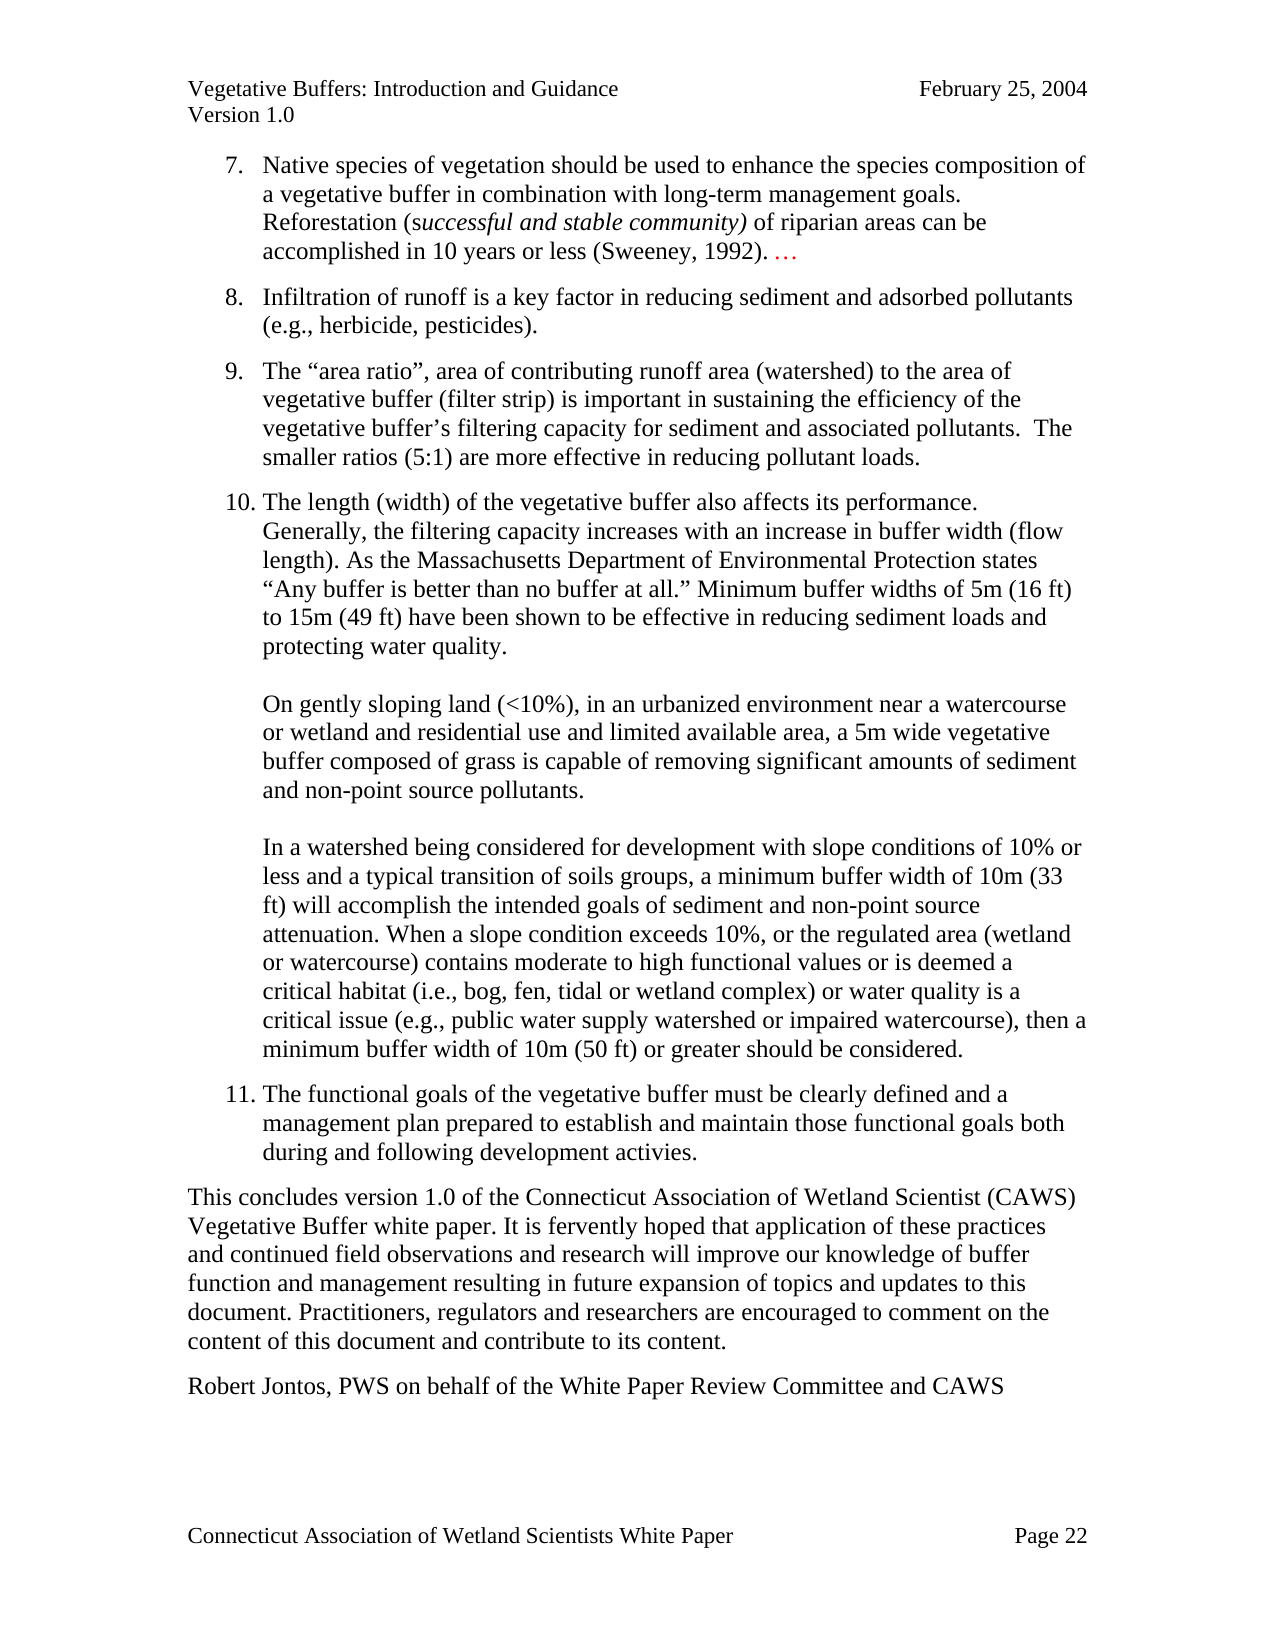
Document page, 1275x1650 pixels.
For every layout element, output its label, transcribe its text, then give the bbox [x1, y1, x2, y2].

text This concludes version 1.0 of the Connecticut Association of Wetland Scientist (CAWS) Vegetative Buffer white paper. It is fervently hoped that application of these practices and continued field observations and research will improve our knowledge of buffer function and management resulting in future expansion of topics and updates to this document. Practitioners, regulators and researchers are encouraged to comment on the content of this document and contribute to its content. [187, 1182, 1087, 1354]
list The functional goals of the vegetative buffer must be clearly defined and a management plan prepared to establish and maintain those functional goals both during and following development activies. [225, 1079, 1087, 1165]
list The “area ratio”, area of contributing runoff area (watershed) to the area of vegetative buffer (filter strip) is important in sustaining the efficiency of the vegetative buffer’s filtering capacity for sediment and associated pollutants. The smaller ratios (5:1) are more effective in reducing pollutant loads. [225, 356, 1087, 471]
list Infiltration of runoff is a key factor in reducing sediment and adsorbed pollutants (e.g., herbicide, pesticides). [225, 282, 1087, 339]
text Robert Jontos, PWS on behalf of the White Paper Review Committee and CAWS [187, 1371, 1087, 1400]
list The length (width) of the vegetative buffer also affects its performance. Generally, the filtering capacity increases with an increase in buffer width (flow length). As the Massachusetts Department of Environmental Protection states “Any buffer is better than no buffer at all.” Minimum buffer widths of 5m (16 ft) to 15m (49 ft) have been shown to be effective in reducing sediment loads and protecting water quality. On gently sloping land (<10%), in an urbanized environment near a watercourse or wetland and residential use and limited available area, a 5m wide vegetative buffer composed of grass is capable of removing significant amounts of sediment and non-point source pollutants. In a watershed being considered for development with slope conditions of 10% or less and a typical transition of soils groups, a minimum buffer width of 10m (33 ft) will accomplish the intended goals of sediment and non-point source attenuation. When a slope condition exceeds 10%, or the regulated area (wetland or watercourse) contains moderate to high functional values or is deemed a critical habitat (i.e., bog, fen, tidal or wetland complex) or water quality is a critical issue (e.g., public water supply watershed or impaired watercourse), then a minimum buffer width of 10m (50 ft) or greater should be considered. [225, 487, 1087, 1062]
list Native species of vegetation should be used to enhance the species composition of a vegetative buffer in combination with long-term management goals. Reforestation (successful and stable community) of riparian areas can be accomplished in 10 years or less (Sweeney, 1992). … [225, 150, 1087, 265]
